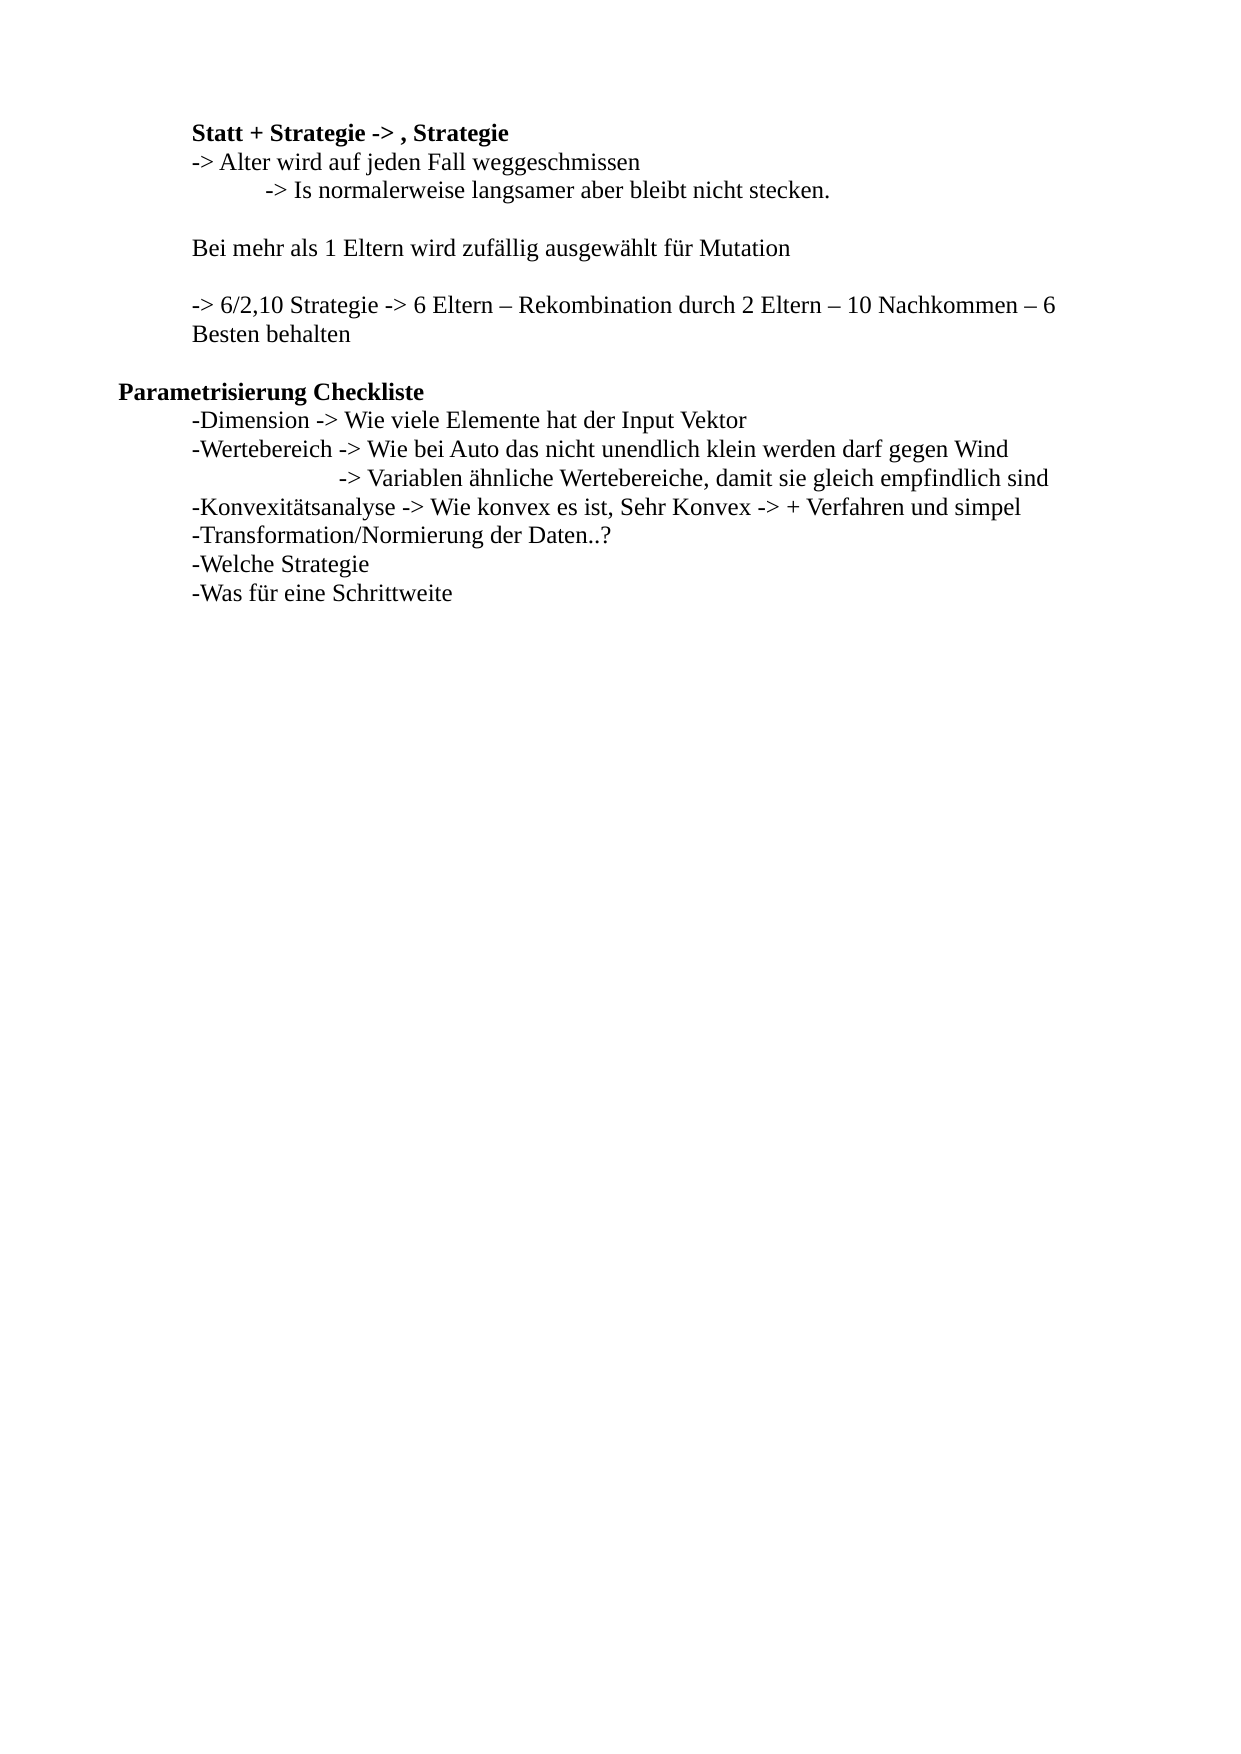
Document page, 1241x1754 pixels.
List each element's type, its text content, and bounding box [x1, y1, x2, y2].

text -Wertebereich -> Wie bei Auto das nicht unendlich klein werden darf gegen Wind [118, 434, 1122, 463]
text -> Variablen ähnliche Wertebereiche, damit sie gleich empfindlich sind [118, 463, 1122, 492]
text -Was für eine Schrittweite [118, 578, 1122, 607]
text -Dimension -> Wie viele Elemente hat der Input Vektor [118, 406, 1122, 434]
text -Konvexitätsanalyse -> Wie konvex es ist, Sehr Konvex -> + Verfahren und simpel [118, 492, 1122, 521]
text Bei mehr als 1 Eltern wird zufällig ausgewählt für Mutation [118, 233, 1122, 262]
text Statt + Strategie -> , Strategie [118, 118, 1122, 147]
text -Transformation/Normierung der Daten..? [118, 521, 1122, 549]
text -> 6/2,10 Strategie -> 6 Eltern – Rekombination durch 2 Eltern – 10 Nachkommen – 6 Besten behalten [118, 291, 1122, 348]
text -Welche Strategie [118, 549, 1122, 578]
text -> Alter wird auf jeden Fall weggeschmissen [118, 147, 1122, 176]
text Parametrisierung Checkliste [118, 377, 1122, 406]
text -> Is normalerweise langsamer aber bleibt nicht stecken. [118, 176, 1122, 204]
